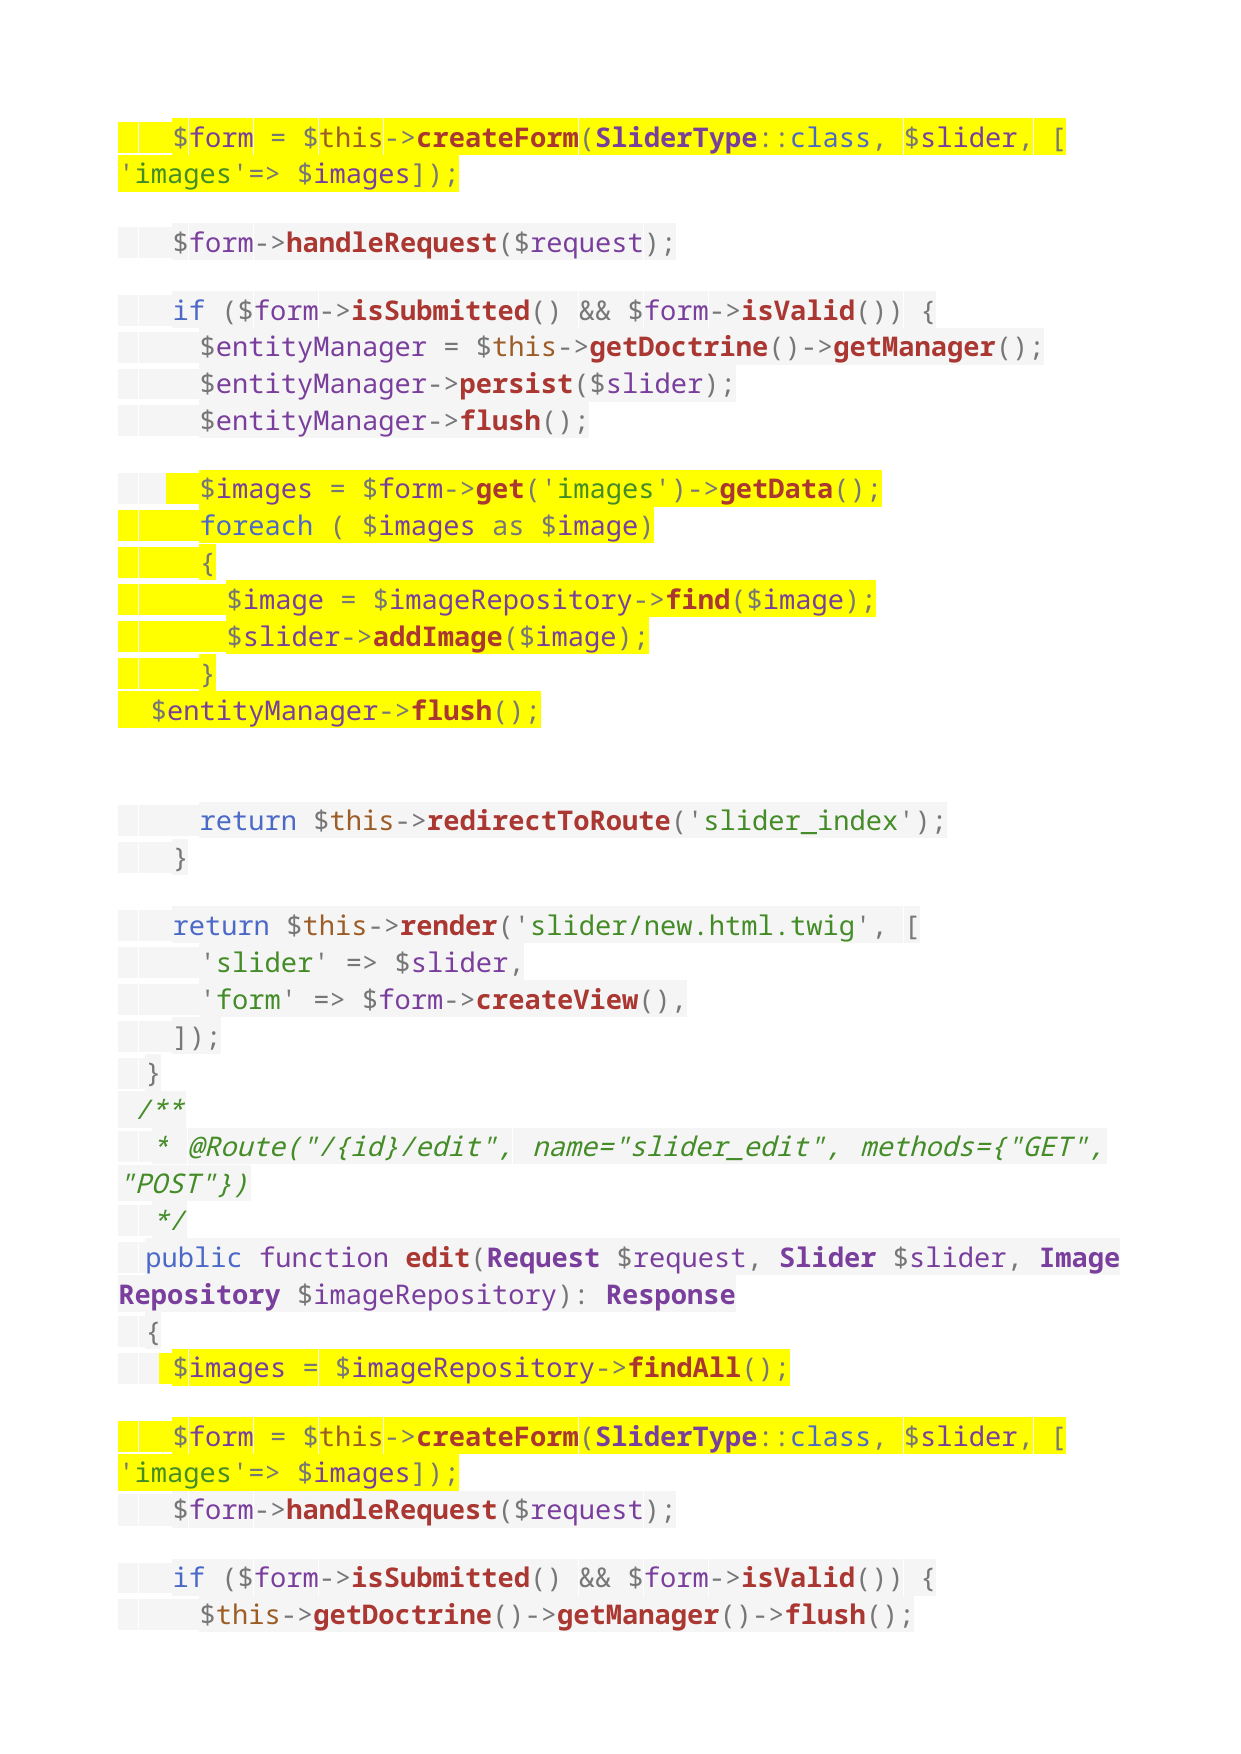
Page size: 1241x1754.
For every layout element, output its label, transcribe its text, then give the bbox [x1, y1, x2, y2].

text 'slider' => $slider, [118, 943, 1122, 980]
text public function edit(Request $request, Slider $slider, ImageRepository $imageRepository): Response [118, 1238, 1122, 1312]
text $form = $this->createForm(SliderType::class, $slider, ['images'=> $images]); [118, 118, 1122, 192]
text if ($form->isSubmitted() && $form->isValid()) { [118, 1559, 1122, 1596]
text 'form' => $form->createView(), [118, 980, 1122, 1017]
text $images = $imageRepository->findAll(); [118, 1349, 1122, 1386]
text $form->handleRequest($request); [118, 223, 1122, 260]
text $form->handleRequest($request); [118, 1491, 1122, 1528]
text $entityManager->flush(); [118, 402, 1122, 438]
text $images = $form->get('images')->getData(); [118, 470, 1122, 507]
text } [118, 654, 1122, 691]
text if ($form->isSubmitted() && $form->isValid()) { [118, 291, 1122, 328]
text $image = $imageRepository->find($image); [118, 580, 1122, 617]
text $slider->addImage($image); [118, 617, 1122, 654]
text ]); [118, 1017, 1122, 1054]
text */ [118, 1201, 1122, 1238]
text } [118, 1054, 1122, 1091]
text * @Route("/{id}/edit", name="slider_edit", methods={"GET","POST"}) [118, 1128, 1122, 1201]
text } [118, 838, 1122, 875]
text $this->getDoctrine()->getManager()->flush(); [118, 1596, 1122, 1632]
text $entityManager->flush(); [118, 691, 1122, 728]
text /** [118, 1091, 1122, 1128]
text $entityManager->persist($slider); [118, 365, 1122, 402]
text foreach ( $images as $image) [118, 507, 1122, 543]
text $entityManager = $this->getDoctrine()->getManager(); [118, 328, 1122, 365]
text return $this->render('slider/new.html.twig', [ [118, 906, 1122, 943]
text { [118, 543, 1122, 580]
text return $this->redirectToRoute('slider_index'); [118, 802, 1122, 838]
text $form = $this->createForm(SliderType::class, $slider, ['images'=> $images]); [118, 1417, 1122, 1491]
text { [118, 1312, 1122, 1349]
